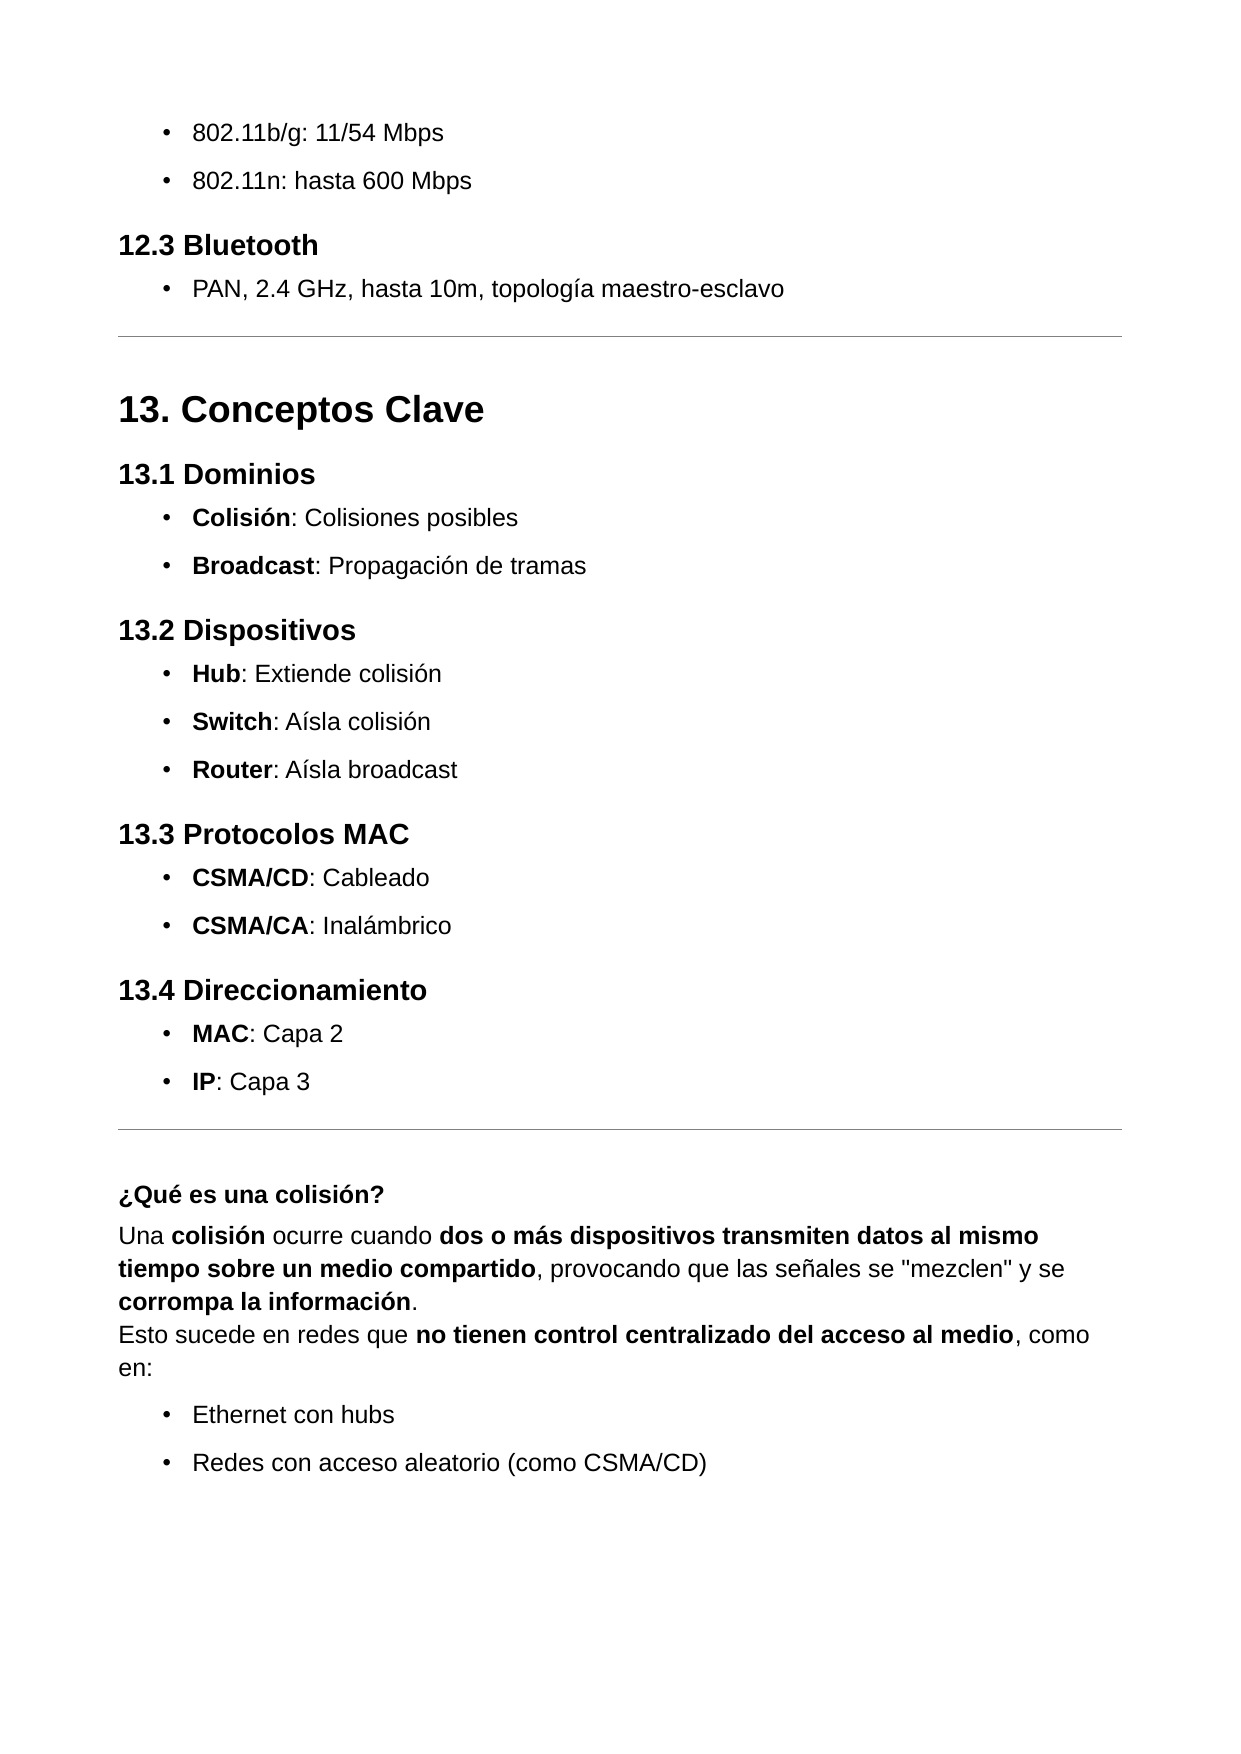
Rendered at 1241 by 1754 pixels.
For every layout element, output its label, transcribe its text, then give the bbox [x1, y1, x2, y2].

list 802.11b/g: 11/54 Mbps [162, 118, 1122, 147]
subtitle 13.4 Direccionamiento [118, 973, 1122, 1007]
list Router: Aísla broadcast [162, 755, 1122, 783]
text Una colisión ocurre cuando dos o más dispositivos transmiten datos al mismo tiempo sobre un medio compartido, provocando que las señales se "mezclen" y se corrompa la información. Esto sucede en redes que no tienen control centralizado del acceso al medio, como en: [118, 1221, 1122, 1382]
subtitle 12.3 Bluetooth [118, 228, 1122, 262]
list CSMA/CD: Cableado [162, 863, 1122, 892]
list Ethernet con hubs [162, 1401, 1122, 1429]
subtitle 13.2 Dispositivos [118, 613, 1122, 647]
list Hub: Extiende colisión [162, 659, 1122, 688]
list Colisión: Colisiones posibles [162, 503, 1122, 532]
list PAN, 2.4 GHz, hasta 10m, topología maestro-esclavo [162, 274, 1122, 303]
list CSMA/CA: Inalámbrico [162, 911, 1122, 939]
list MAC: Capa 2 [162, 1019, 1122, 1048]
list Switch: Aísla colisión [162, 707, 1122, 736]
list 802.11n: hasta 600 Mbps [162, 166, 1122, 195]
list Broadcast: Propagación de tramas [162, 551, 1122, 580]
list Redes con acceso aleatorio (como CSMA/CD) [162, 1448, 1122, 1477]
subtitle 13.1 Dominios [118, 457, 1122, 491]
subtitle ¿Qué es una colisión? [118, 1179, 1122, 1208]
subtitle 13.3 Protocolos MAC [118, 817, 1122, 851]
subtitle 13. Conceptos Clave [118, 387, 1122, 430]
list IP: Capa 3 [162, 1067, 1122, 1096]
